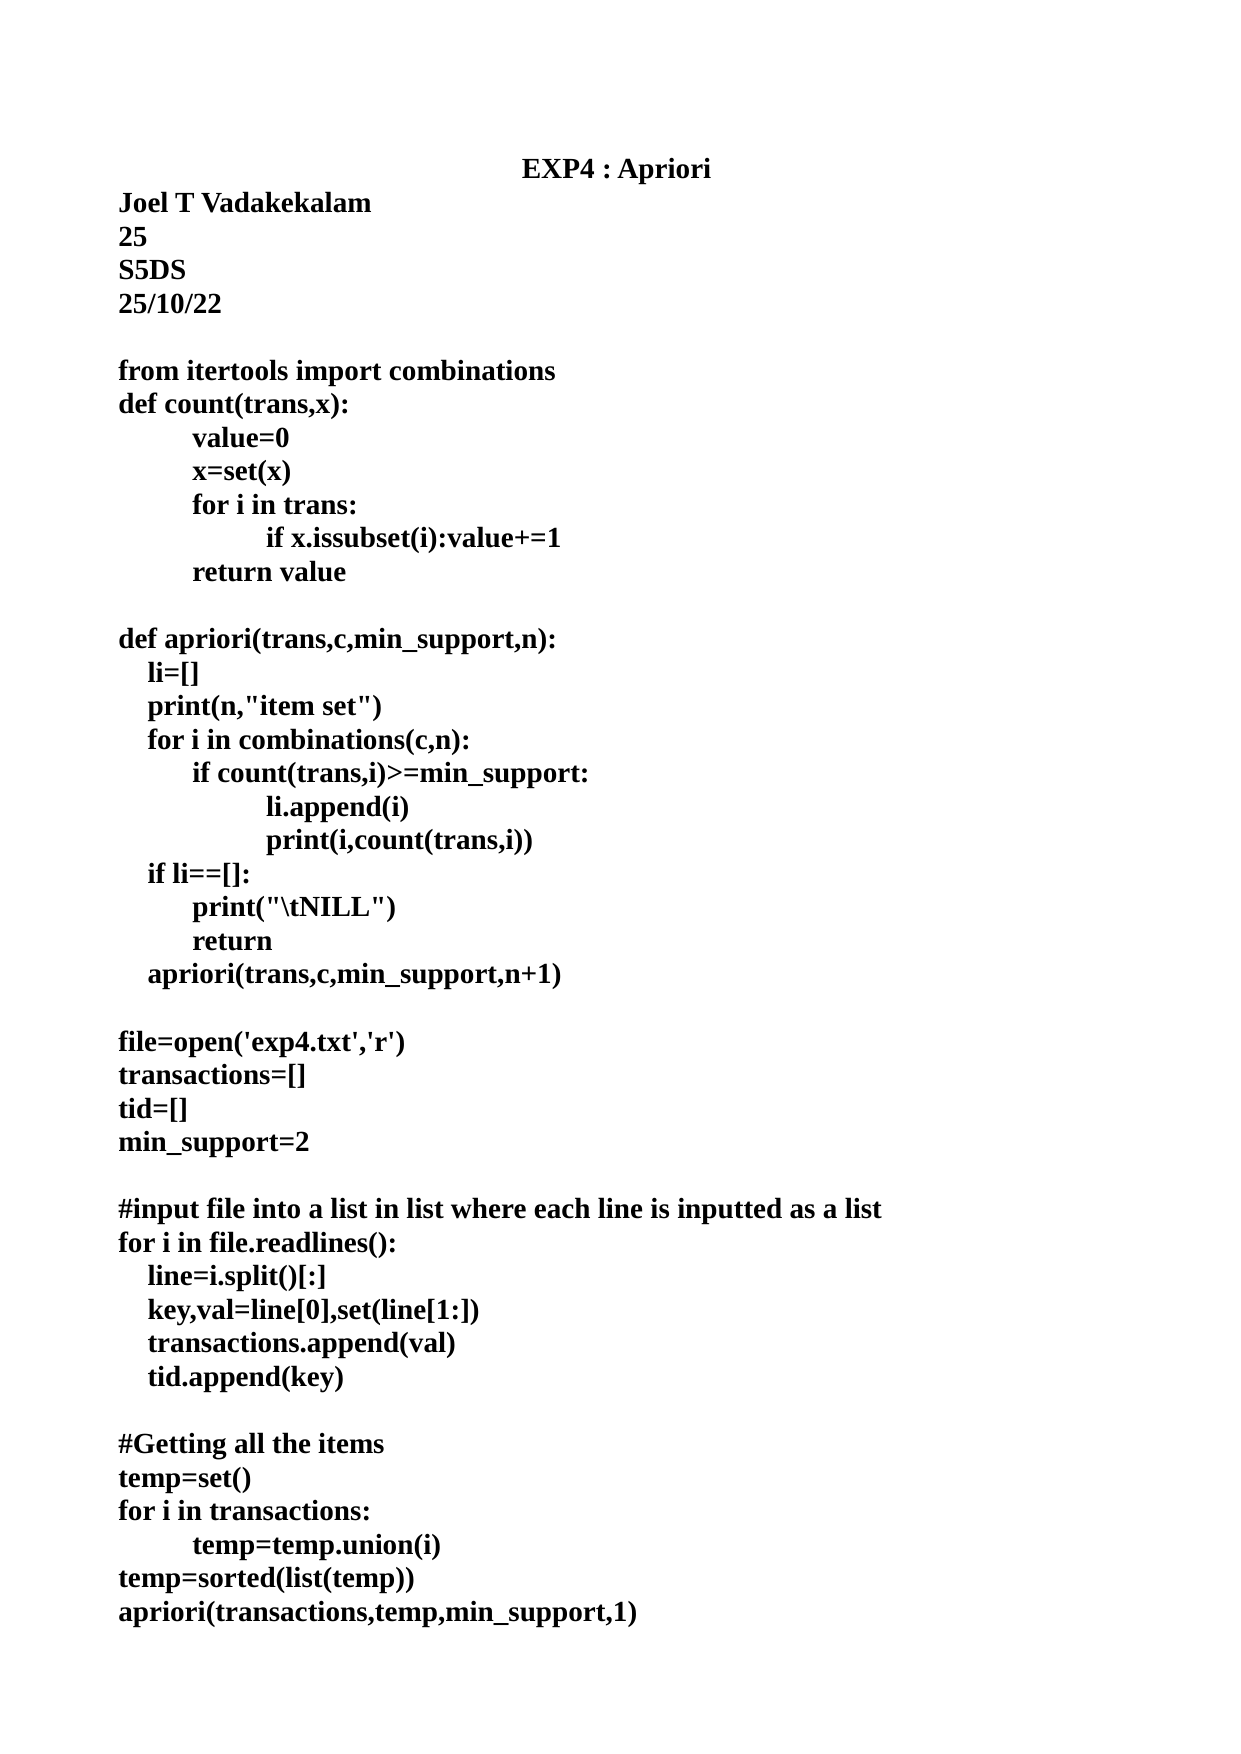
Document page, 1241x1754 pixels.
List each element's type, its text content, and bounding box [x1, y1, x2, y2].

text li=[] [118, 655, 1122, 688]
text Joel T Vadakekalam [118, 185, 1122, 219]
text if x.issubset(i):value+=1 [118, 521, 1122, 554]
text print(i,count(trans,i)) [118, 822, 1122, 856]
text return [118, 923, 1122, 957]
text if count(trans,i)>=min_support: [118, 755, 1122, 789]
text apriori(trans,c,min_support,n+1) [118, 957, 1122, 990]
text 25/10/22 [118, 286, 1122, 319]
text def apriori(trans,c,min_support,n): [118, 621, 1122, 655]
text print("\tNILL") [118, 889, 1122, 923]
text return value [118, 554, 1122, 588]
text key,val=line[0],set(line[1:]) [118, 1292, 1122, 1326]
text temp=temp.union(i) [118, 1527, 1122, 1560]
text for i in file.readlines(): [118, 1225, 1122, 1258]
text from itertools import combinations [118, 353, 1122, 386]
text apriori(transactions,temp,min_support,1) [118, 1594, 1122, 1627]
text file=open('exp4.txt','r') [118, 1024, 1122, 1057]
text 25 [118, 219, 1122, 252]
text temp=set() [118, 1460, 1122, 1493]
text if li==[]: [118, 856, 1122, 889]
text transactions.append(val) [118, 1326, 1122, 1359]
text transactions=[] [118, 1057, 1122, 1091]
text #Getting all the items [118, 1426, 1122, 1460]
text for i in transactions: [118, 1493, 1122, 1527]
text #input file into a list in list where each line is inputted as a list [118, 1191, 1122, 1225]
text li.append(i) [118, 789, 1122, 822]
text tid=[] [118, 1091, 1122, 1124]
text EXP4 : Apriori [118, 152, 1122, 185]
text min_support=2 [118, 1124, 1122, 1158]
text tid.append(key) [118, 1359, 1122, 1393]
text print(n,"item set") [118, 688, 1122, 722]
text S5DS [118, 252, 1122, 286]
text def count(trans,x): [118, 386, 1122, 420]
text line=i.split()[:] [118, 1258, 1122, 1292]
text for i in combinations(c,n): [118, 722, 1122, 755]
text temp=sorted(list(temp)) [118, 1560, 1122, 1594]
text value=0 [118, 420, 1122, 453]
text for i in trans: [118, 487, 1122, 521]
text x=set(x) [118, 453, 1122, 487]
